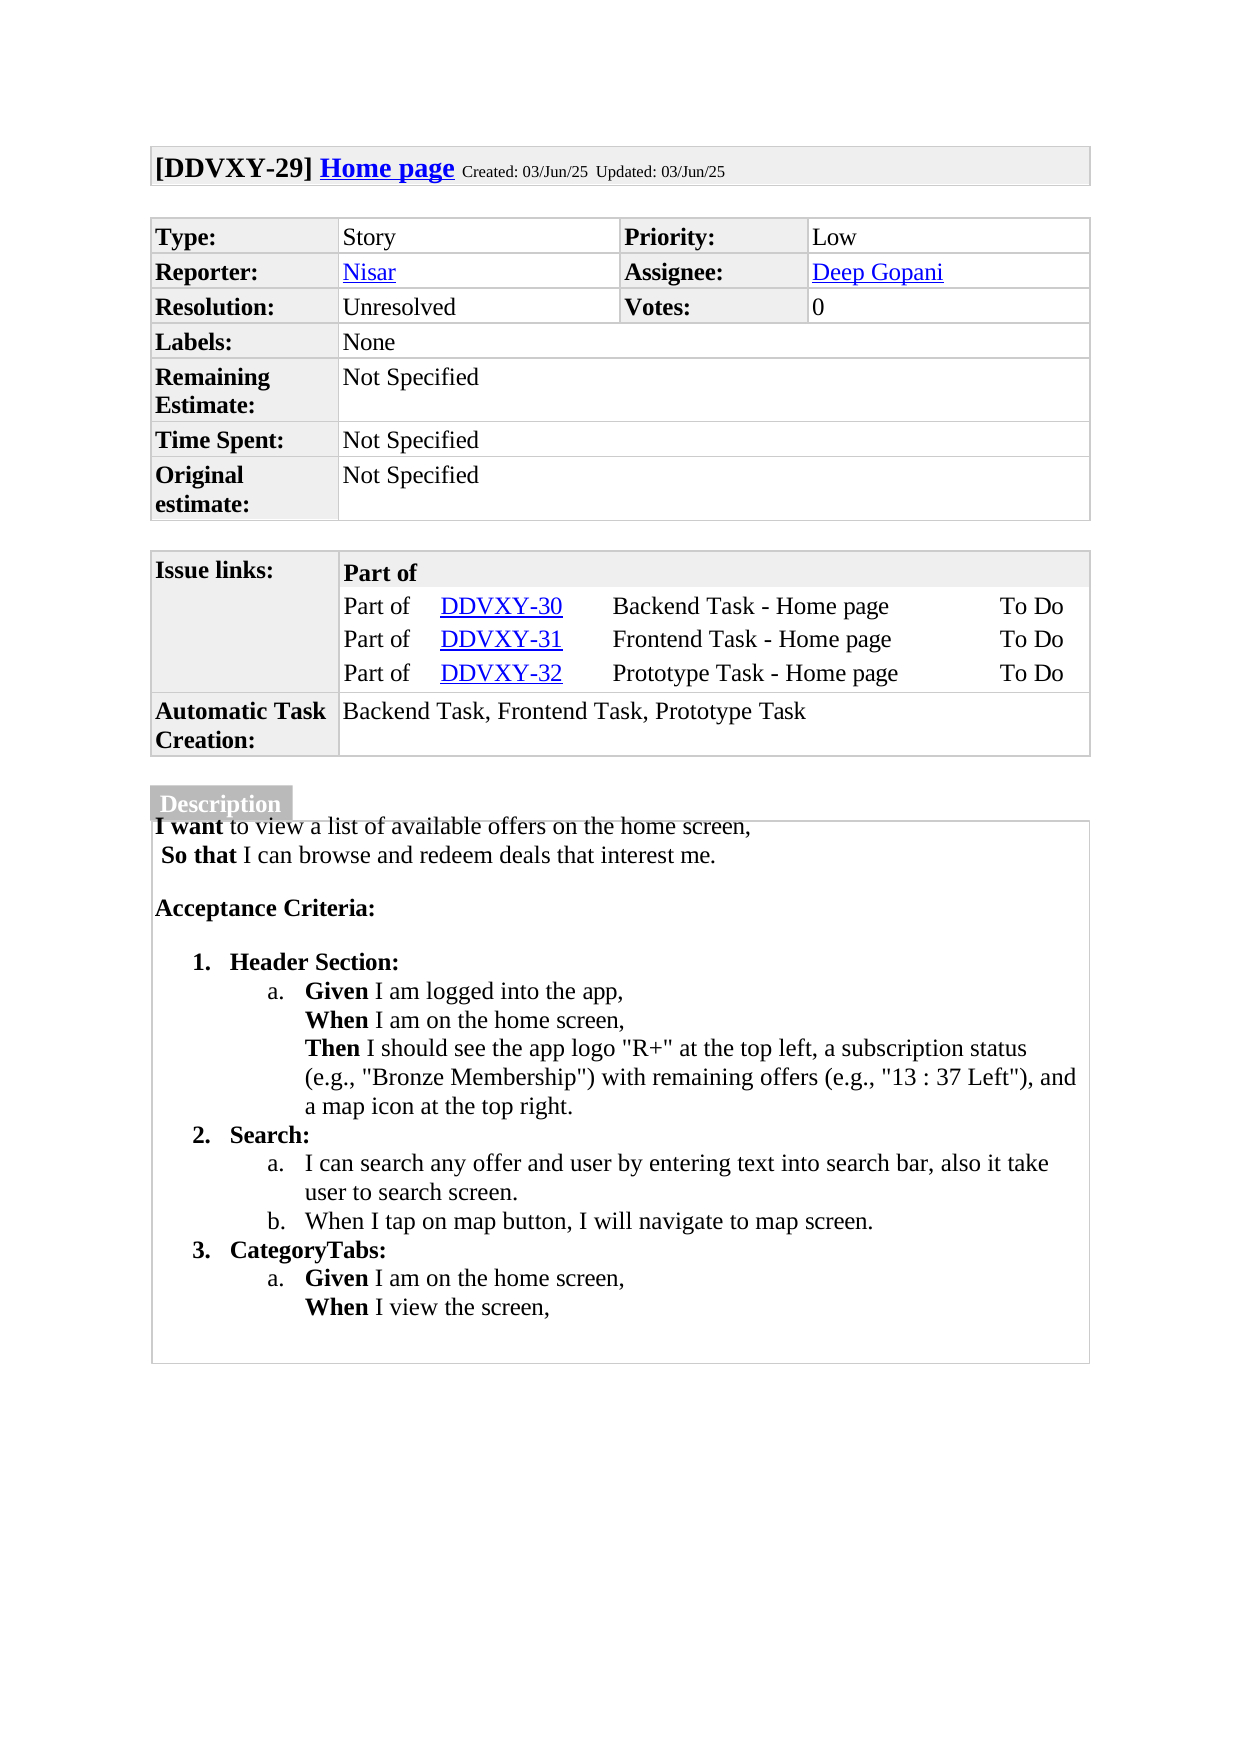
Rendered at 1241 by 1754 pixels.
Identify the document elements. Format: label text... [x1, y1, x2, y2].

table_cell Time Spent: [152, 422, 338, 456]
table_cell Part of DDVXY-32 [340, 655, 587, 691]
table_header Story [339, 219, 619, 252]
table_cell Original estimate: [152, 457, 338, 519]
table_cell Automatic Task Creation: [152, 693, 338, 755]
text Description [159, 789, 293, 811]
table_header Priority: [621, 219, 807, 252]
text When I am on the home screen, [304, 1005, 1090, 1033]
list Given I am on the home screen, [267, 1263, 1090, 1292]
table_cell Reporter: [152, 254, 338, 287]
table_cell Remaining Estimate: [152, 359, 338, 421]
table_header Low [809, 219, 1089, 252]
table_cell Backend Task, Frontend Task, Prototype Task [340, 693, 1089, 755]
table_header Part of [340, 552, 1089, 587]
table_cell Part of DDVXY-31 [340, 621, 587, 655]
list I can search any offer and user by entering text into search bar, also it take user to search screen. [267, 1148, 1051, 1206]
table_header Issue links: [152, 552, 338, 691]
table_header Type: [152, 219, 338, 252]
table_cell Labels: [152, 324, 338, 357]
table_cell Backend Task - Home page [587, 588, 948, 621]
text When I view the screen, [304, 1292, 1090, 1321]
table_cell Assignee: [621, 254, 807, 287]
table_cell Nisar [339, 254, 619, 287]
table_cell Not Specified [339, 359, 1089, 421]
text Acceptance Criteria: [154, 893, 1090, 922]
list Header Section: [192, 947, 1090, 976]
text Then I should see the app logo "R+" at the top left, a subscription status (e.g., "Bronze Membership") with remaining offers (e.g., "13 : 37 Left"), and a map icon at the top right. [304, 1033, 1077, 1120]
table_cell 0 [809, 289, 1089, 322]
text So that I can browse and redeem deals that interest me. [161, 840, 1090, 868]
table_cell Not Specified [339, 457, 1089, 519]
table_cell To Do [948, 588, 1089, 621]
table_cell Votes: [621, 289, 807, 322]
list Search: [192, 1120, 1090, 1148]
table_cell To Do [948, 621, 1089, 655]
text I want to view a list of available offers on the home screen, [154, 811, 1090, 840]
table_cell Deep Gopani [809, 254, 1089, 287]
table_cell Not Specified [339, 422, 1089, 456]
table_cell Part of DDVXY-30 [340, 588, 587, 621]
list When I tap on map button, I will navigate to map screen. [267, 1206, 1090, 1235]
table_cell Unresolved [339, 289, 619, 322]
table_cell To Do [948, 655, 1089, 691]
table_cell Resolution: [152, 289, 338, 322]
table_cell Prototype Task - Home page [587, 655, 948, 691]
list CategoryTabs: [192, 1235, 1090, 1263]
table_header [DDVXY-29] Home page Created: 03/Jun/25 Updated: 03/Jun/25 [152, 147, 1089, 184]
list Given I am logged into the app, [267, 976, 1090, 1005]
table_cell None [339, 324, 1089, 357]
table_cell Frontend Task - Home page [587, 621, 948, 655]
